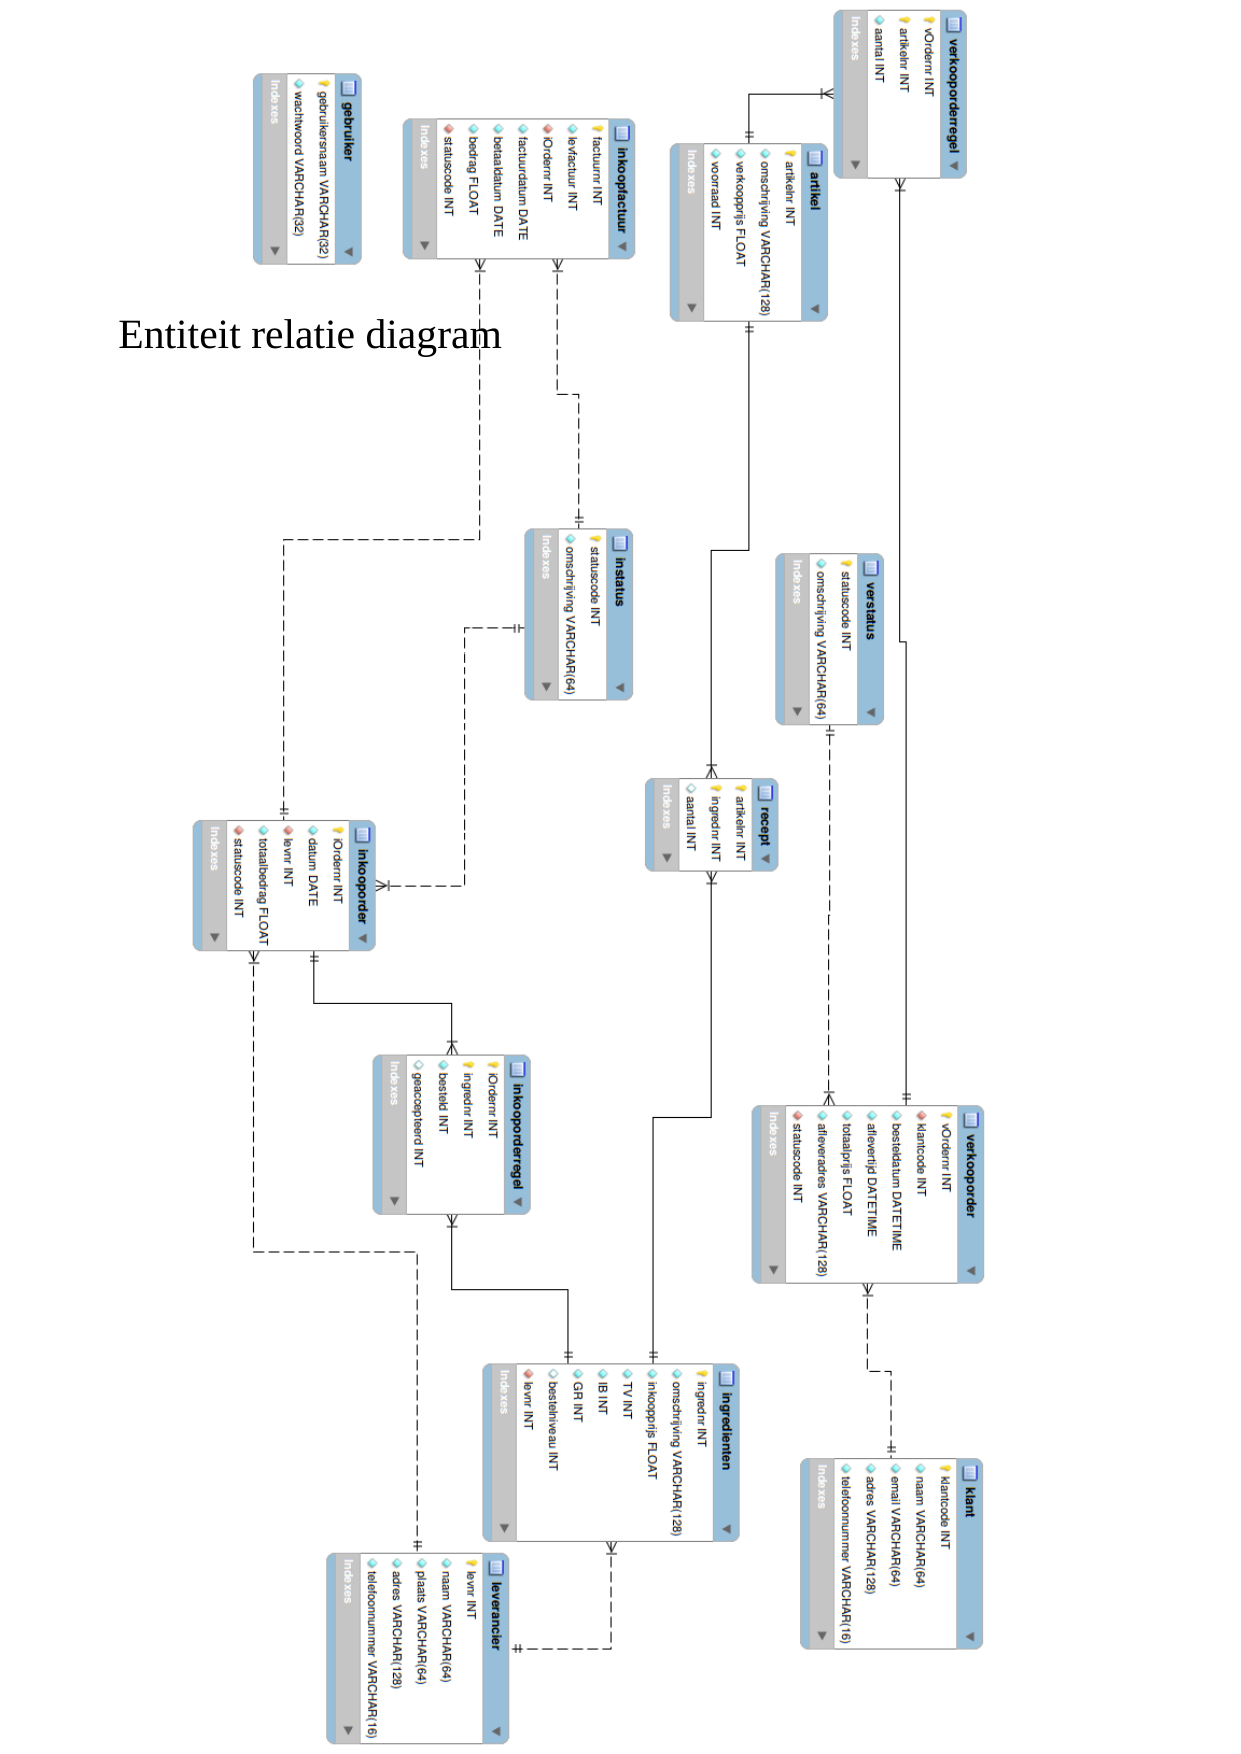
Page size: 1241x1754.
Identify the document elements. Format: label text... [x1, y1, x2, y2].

picture [183, 0, 995, 1754]
text Entiteit relatie diagram [995, 310, 1122, 358]
text Entiteit relatie diagram [118, 310, 183, 358]
